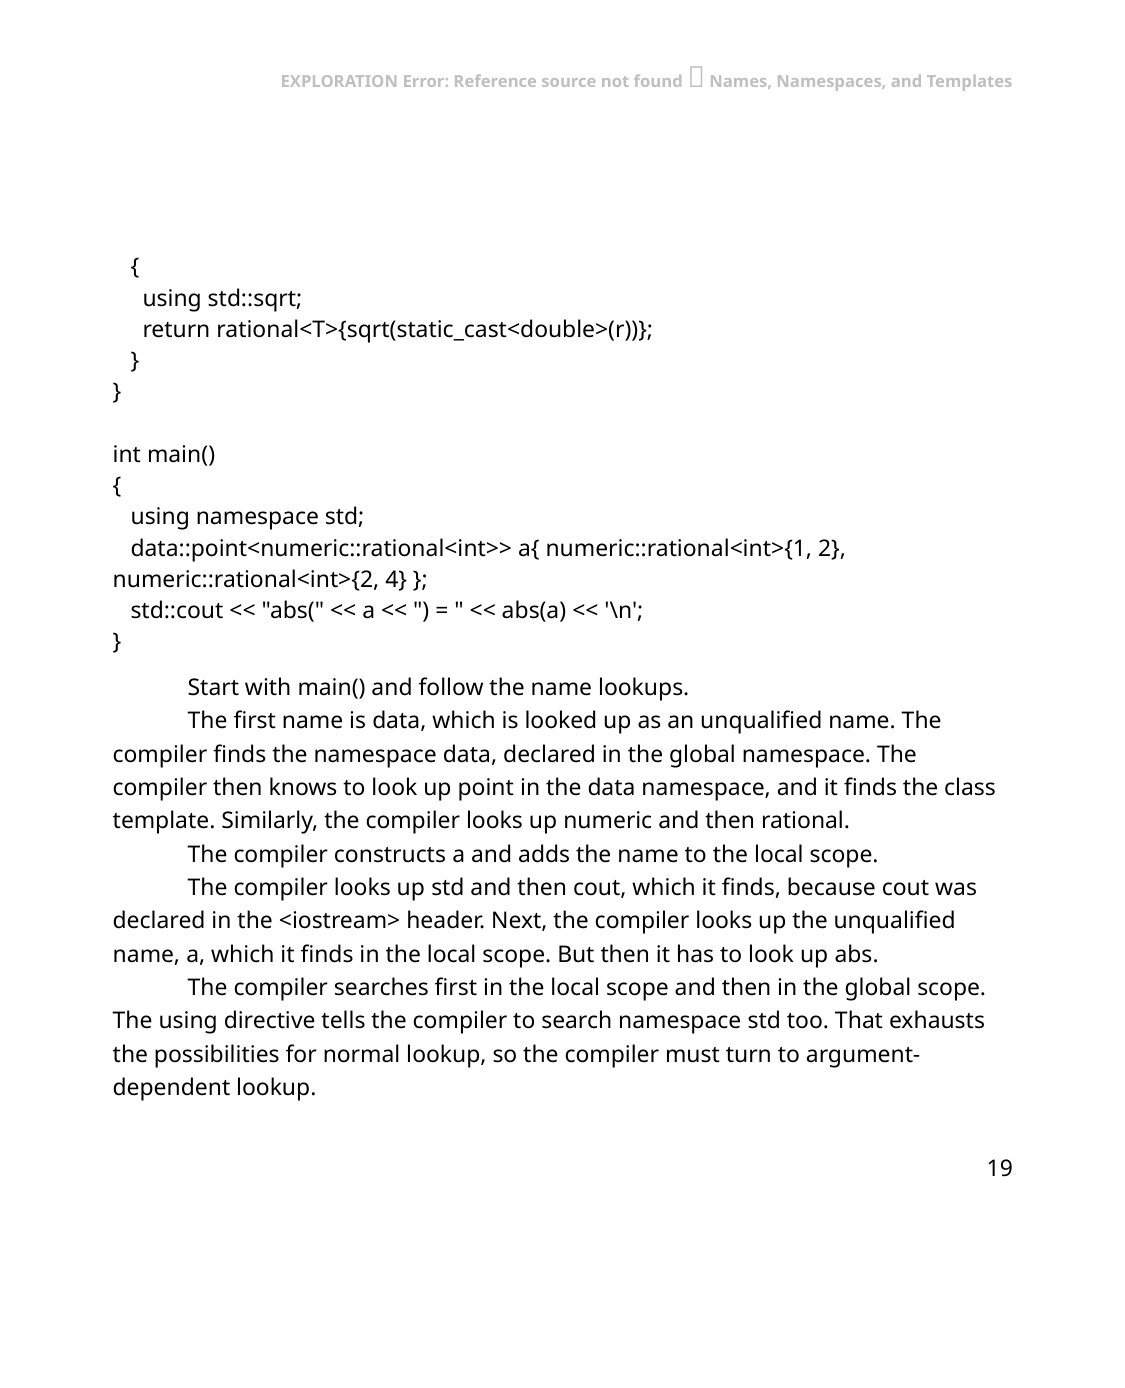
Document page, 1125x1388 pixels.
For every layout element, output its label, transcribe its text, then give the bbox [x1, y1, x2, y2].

text } [112, 344, 1012, 375]
text { [112, 250, 1012, 282]
text } [112, 375, 1012, 407]
text The compiler constructs a and adds the name to the local scope. [112, 836, 1012, 869]
text using std::sqrt; [112, 282, 1012, 313]
text } [112, 625, 1012, 657]
text return rational<T>{sqrt(static_cast<double>(r))}; [112, 313, 1012, 344]
text using namespace std; [112, 500, 1012, 532]
text data::point<numeric::rational<int>> a{ numeric::rational<int>{1, 2}, numeric::rational<int>{2, 4} }; [112, 532, 1012, 594]
text std::cout << "abs(" << a << ") = " << abs(a) << '\n'; [112, 594, 1012, 625]
text The first name is data, which is looked up as an unqualified name. The compiler finds the namespace data, declared in the global namespace. The compiler then knows to look up point in the data namespace, and it finds the class template. Similarly, the compiler looks up numeric and then rational. [112, 702, 1012, 836]
text int main() [112, 438, 1012, 469]
text The compiler looks up std and then cout, which it finds, because cout was declared in the <iostream> header. Next, the compiler looks up the unqualified name, a, which it finds in the local scope. But then it has to look up abs. [112, 869, 1012, 969]
text Start with main() and follow the name lookups. [112, 669, 1012, 702]
text The compiler searches first in the local scope and then in the global scope. The using directive tells the compiler to search namespace std too. That exhausts the possibilities for normal lookup, so the compiler must turn to argument-dependent lookup. [112, 969, 1012, 1102]
text { [112, 469, 1012, 500]
